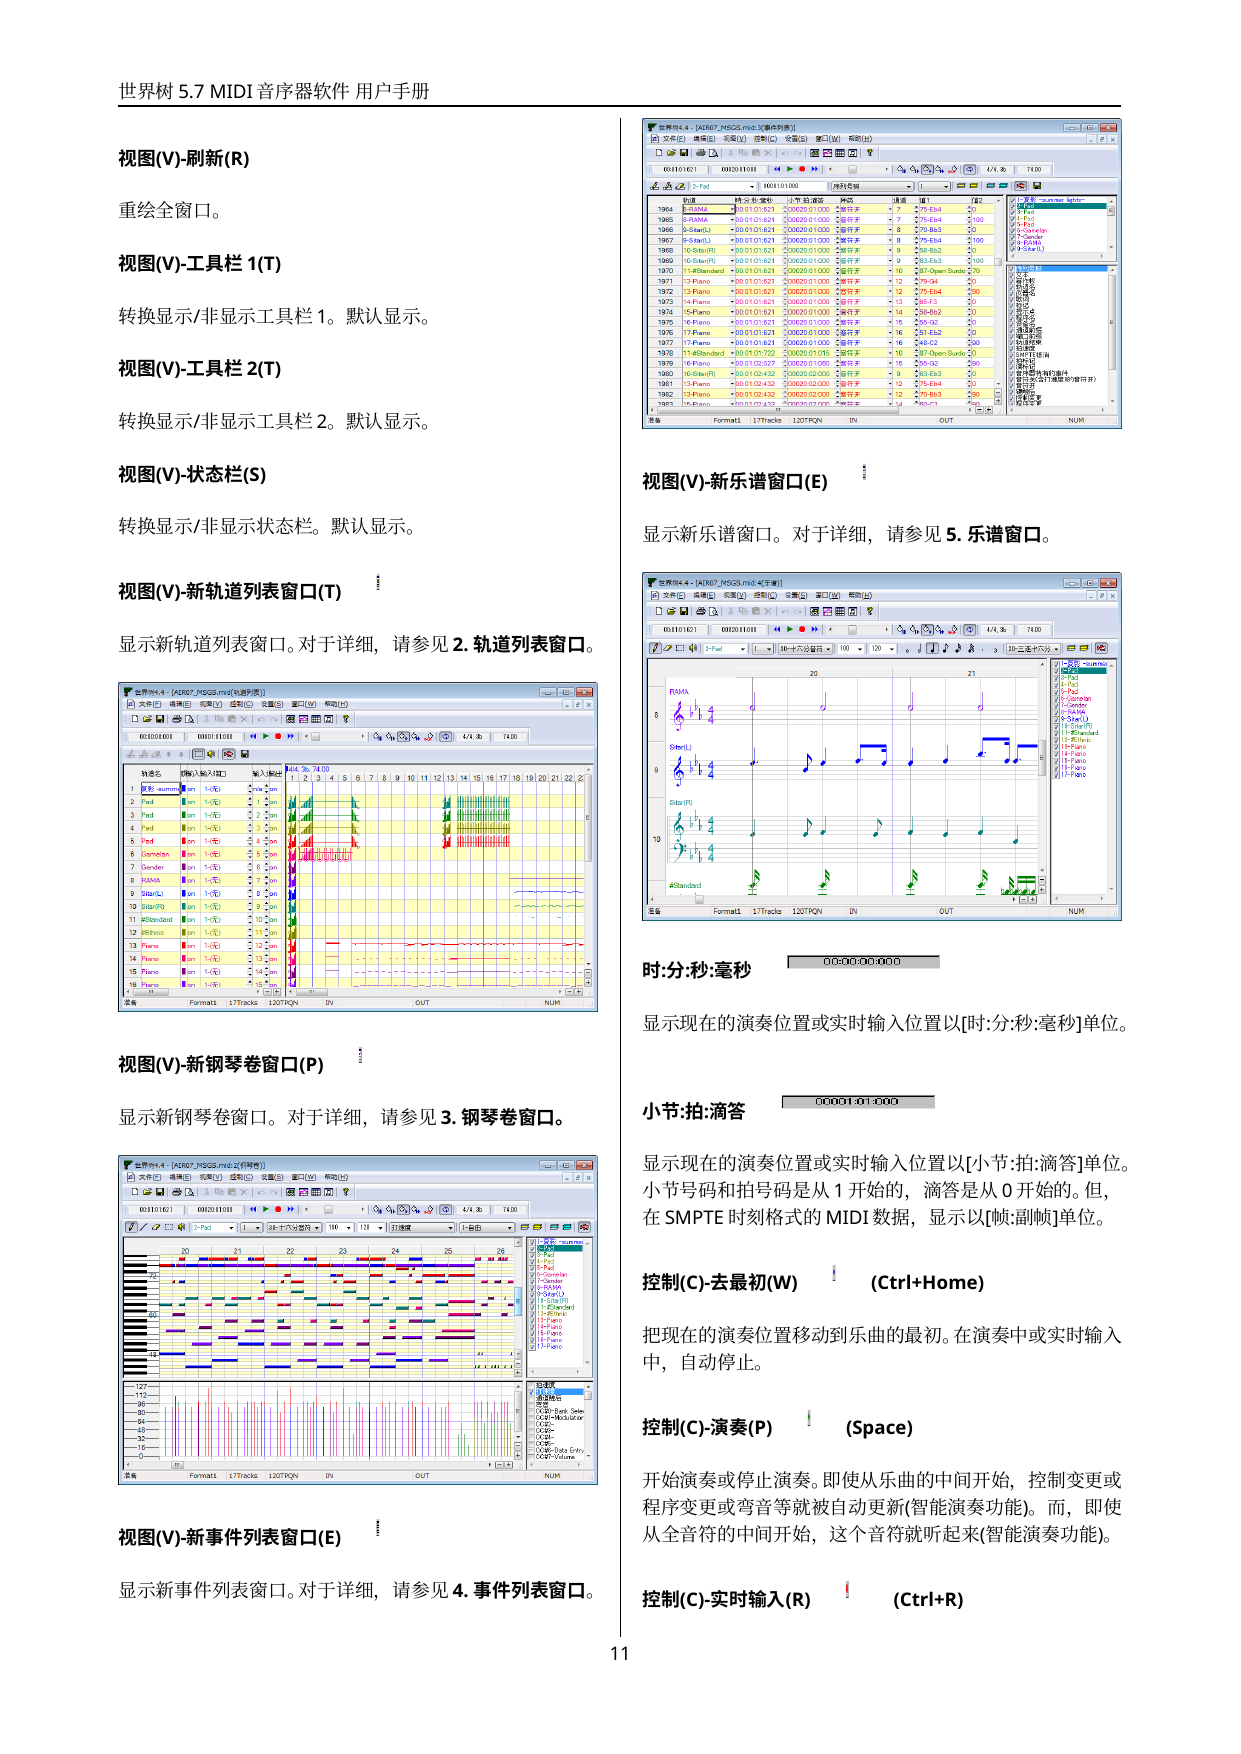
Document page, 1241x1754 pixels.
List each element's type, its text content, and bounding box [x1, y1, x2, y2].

text 把现在的演奏位置移动到乐曲的最初。在演奏中或实时输入中，自动停止。 [642, 1321, 1122, 1375]
picture [781, 1095, 937, 1109]
text 时:分:秒:毫秒 [642, 947, 1122, 983]
text 控制(C)-实时输入(R) (Ctrl+R) [642, 1572, 1122, 1612]
picture [807, 1409, 811, 1426]
picture [642, 118, 1122, 429]
text 视图(V)-工具栏1(T) [118, 249, 598, 276]
text 显示新事件列表窗口。对于详细，请参见4. 事件列表窗口。 [118, 1575, 598, 1602]
text 显示现在的演奏位置或实时输入位置以[时:分:秒:毫秒]单位。 [642, 1009, 1122, 1036]
text 视图(V)-刷新(R) [118, 144, 598, 171]
text 视图(V)-新轨道列表窗口(T) [118, 564, 598, 604]
text 视图(V)-新钢琴卷窗口(P) [118, 1037, 598, 1077]
text 转换显示/非显示状态栏。默认显示。 [118, 512, 598, 539]
picture [118, 1155, 598, 1485]
text 重绘全窗口。 [118, 196, 598, 223]
text 控制(C)-演奏(P) (Space) [642, 1400, 1122, 1440]
picture [845, 1581, 849, 1598]
text 显示新钢琴卷窗口。对于详细，请参见3. 钢琴卷窗口。 [118, 1102, 598, 1130]
picture [118, 682, 598, 1012]
text 视图(V)-新乐谱窗口(E) [642, 454, 1122, 494]
text 视图(V)-工具栏2(T) [118, 354, 598, 381]
text 控制(C)-去最初(W) (Ctrl+Home) [642, 1255, 1122, 1295]
picture [376, 573, 380, 590]
picture [787, 955, 942, 969]
text 视图(V)-状态栏(S) [118, 459, 598, 486]
picture [358, 1046, 362, 1063]
text 转换显示/非显示工具栏2。默认显示。 [118, 407, 598, 434]
text 小节:拍:滴答 [642, 1087, 1122, 1123]
text 显示新轨道列表窗口。对于详细，请参见2. 轨道列表窗口。 [118, 630, 598, 657]
text 显示新乐谱窗口。对于详细，请参见5. 乐谱窗口。 [642, 519, 1122, 547]
text 显示现在的演奏位置或实时输入位置以[小节:拍:滴答]单位。小节号码和拍号码是从1开始的，滴答是从0开始的。但，在SMPTE时刻格式的MIDI数据，显示以[帧:副帧]单位。 [642, 1149, 1122, 1230]
text 开始演奏或停止演奏。即使从乐曲的中间开始，控制变更或程序变更或弯音等就被自动更新(智能演奏功能)。而，即使从全音符的中间开始，这个音符就听起来(智能演奏功能)。 [642, 1466, 1122, 1546]
picture [642, 572, 1122, 921]
text 视图(V)-新事件列表窗口(E) [118, 1510, 598, 1550]
text 转换显示/非显示工具栏1。默认显示。 [118, 302, 598, 328]
picture [376, 1518, 380, 1536]
